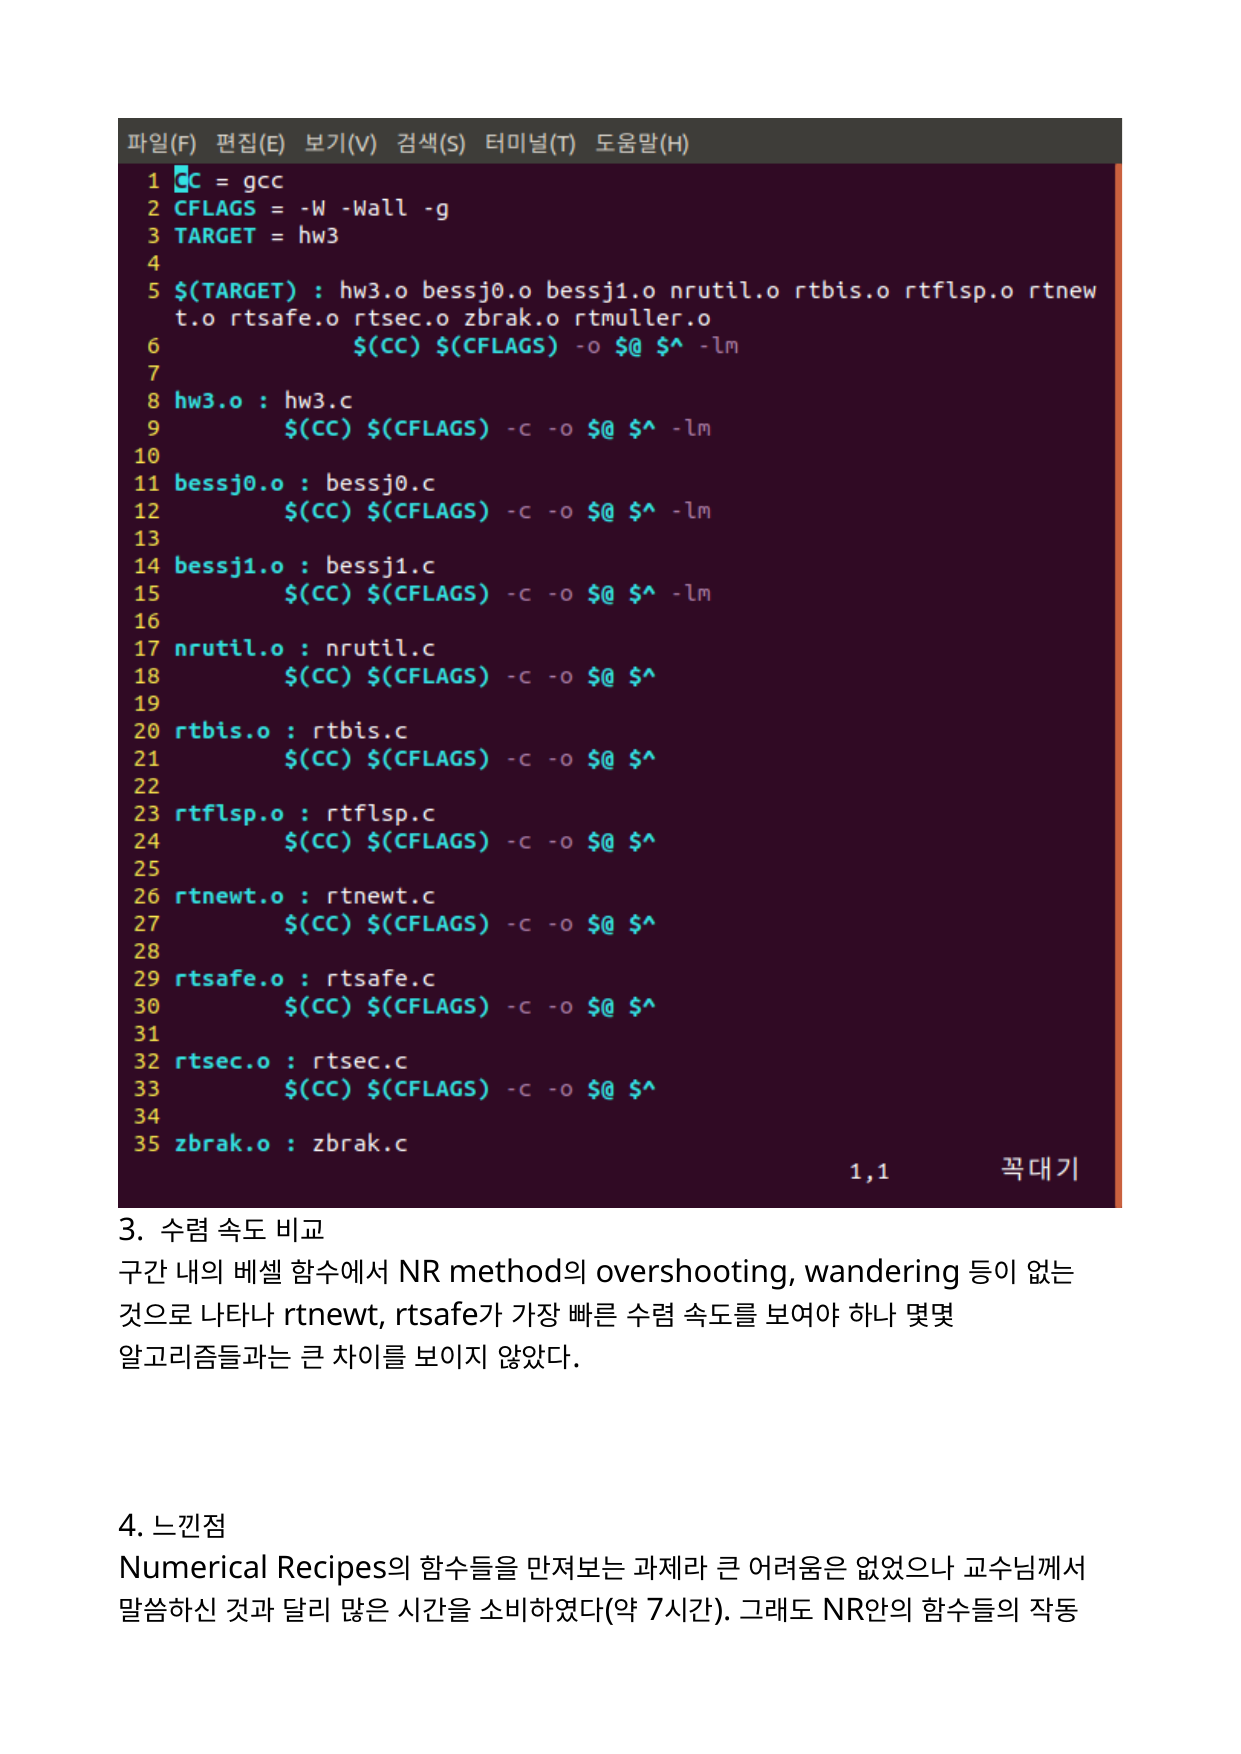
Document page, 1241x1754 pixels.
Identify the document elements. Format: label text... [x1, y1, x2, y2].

text 구간 내의 베셀 함수에서 NR method의 overshooting, wandering 등이 없는 것으로 나타나 rtnewt, rtsafe가 가장 빠른 수렴 속도를 보여야 하나 몇몇 알고리즘들과는 큰 차이를 보이지 않았다. [118, 1250, 1122, 1376]
text 3. 수렴 속도 비교 [118, 1208, 1122, 1250]
text Numerical Recipes의 함수들을 만져보는 과제라 큰 어려움은 없었으나 교수님께서 말씀하신 것과 달리 많은 시간을 소비하였다(약 7시간). 그래도 NR안의 함수들의 작동 [118, 1545, 1122, 1629]
picture [118, 118, 1123, 1208]
text 4. 느낀점 [118, 1503, 1122, 1545]
